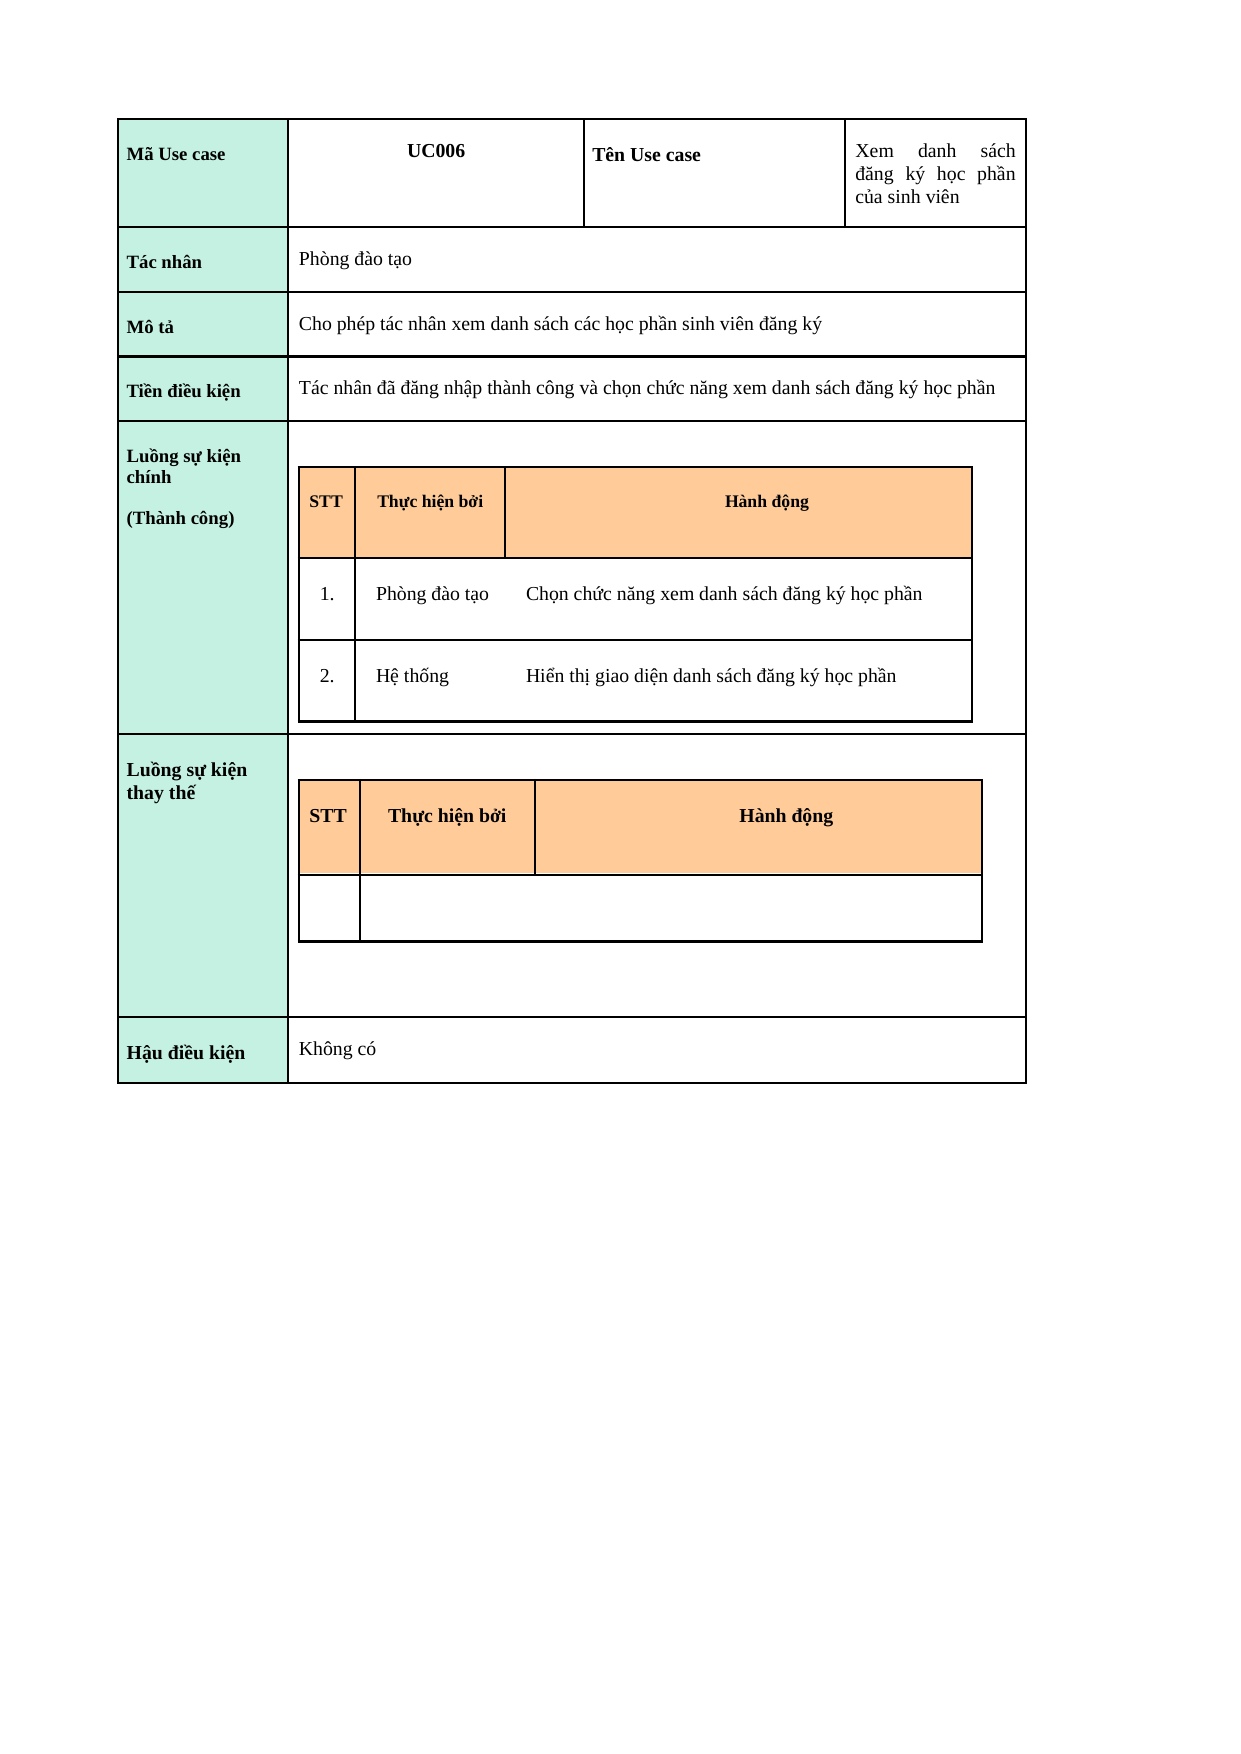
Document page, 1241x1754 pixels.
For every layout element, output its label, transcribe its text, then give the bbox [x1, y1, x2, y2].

table_cell [289, 422, 1025, 733]
table_cell Hệ thống [356, 641, 505, 720]
table_cell Phòng đào tạo [356, 559, 505, 638]
table_header Mã Use case [119, 120, 287, 226]
table_header STT [300, 468, 354, 557]
table_header Tên Use case [585, 120, 844, 226]
table_cell 1. [300, 559, 354, 638]
table_cell Mô tả [119, 293, 287, 355]
table_cell [289, 735, 1025, 1016]
table_cell Cho phép tác nhân xem danh sách các học phần sinh viên đăng ký [289, 293, 1025, 355]
table_cell Tác nhân đã đăng nhập thành công và chọn chức năng xem danh sách đăng ký học phần [289, 358, 1025, 420]
table_cell Luồng sự kiện chính (Thành công) [119, 422, 287, 733]
table_header STT [300, 781, 359, 873]
table_cell Tác nhân [119, 228, 287, 291]
table_cell Hậu điều kiện [119, 1018, 287, 1082]
table_cell Luồng sự kiện thay thế [119, 735, 287, 1016]
table_cell Phòng đào tạo [289, 228, 1025, 291]
table_header Hành động [506, 468, 971, 557]
table_cell [300, 876, 359, 940]
table_cell [535, 876, 981, 940]
table_header Hành động [536, 781, 981, 873]
table_header Thực hiện bởi [356, 468, 504, 557]
table_header Xem danh sách đăng ký học phần của sinh viên [846, 120, 1025, 226]
table_cell Không có [289, 1018, 1025, 1082]
table_cell Hiển thị giao diện danh sách đăng ký học phần [505, 641, 971, 720]
table_header Thực hiện bởi [361, 781, 534, 873]
table_cell 2. [300, 641, 354, 720]
table_cell Tiền điều kiện [119, 358, 287, 420]
table_cell Chọn chức năng xem danh sách đăng ký học phần [505, 559, 971, 638]
table_header UC006 [289, 120, 583, 226]
table_cell [361, 876, 534, 940]
